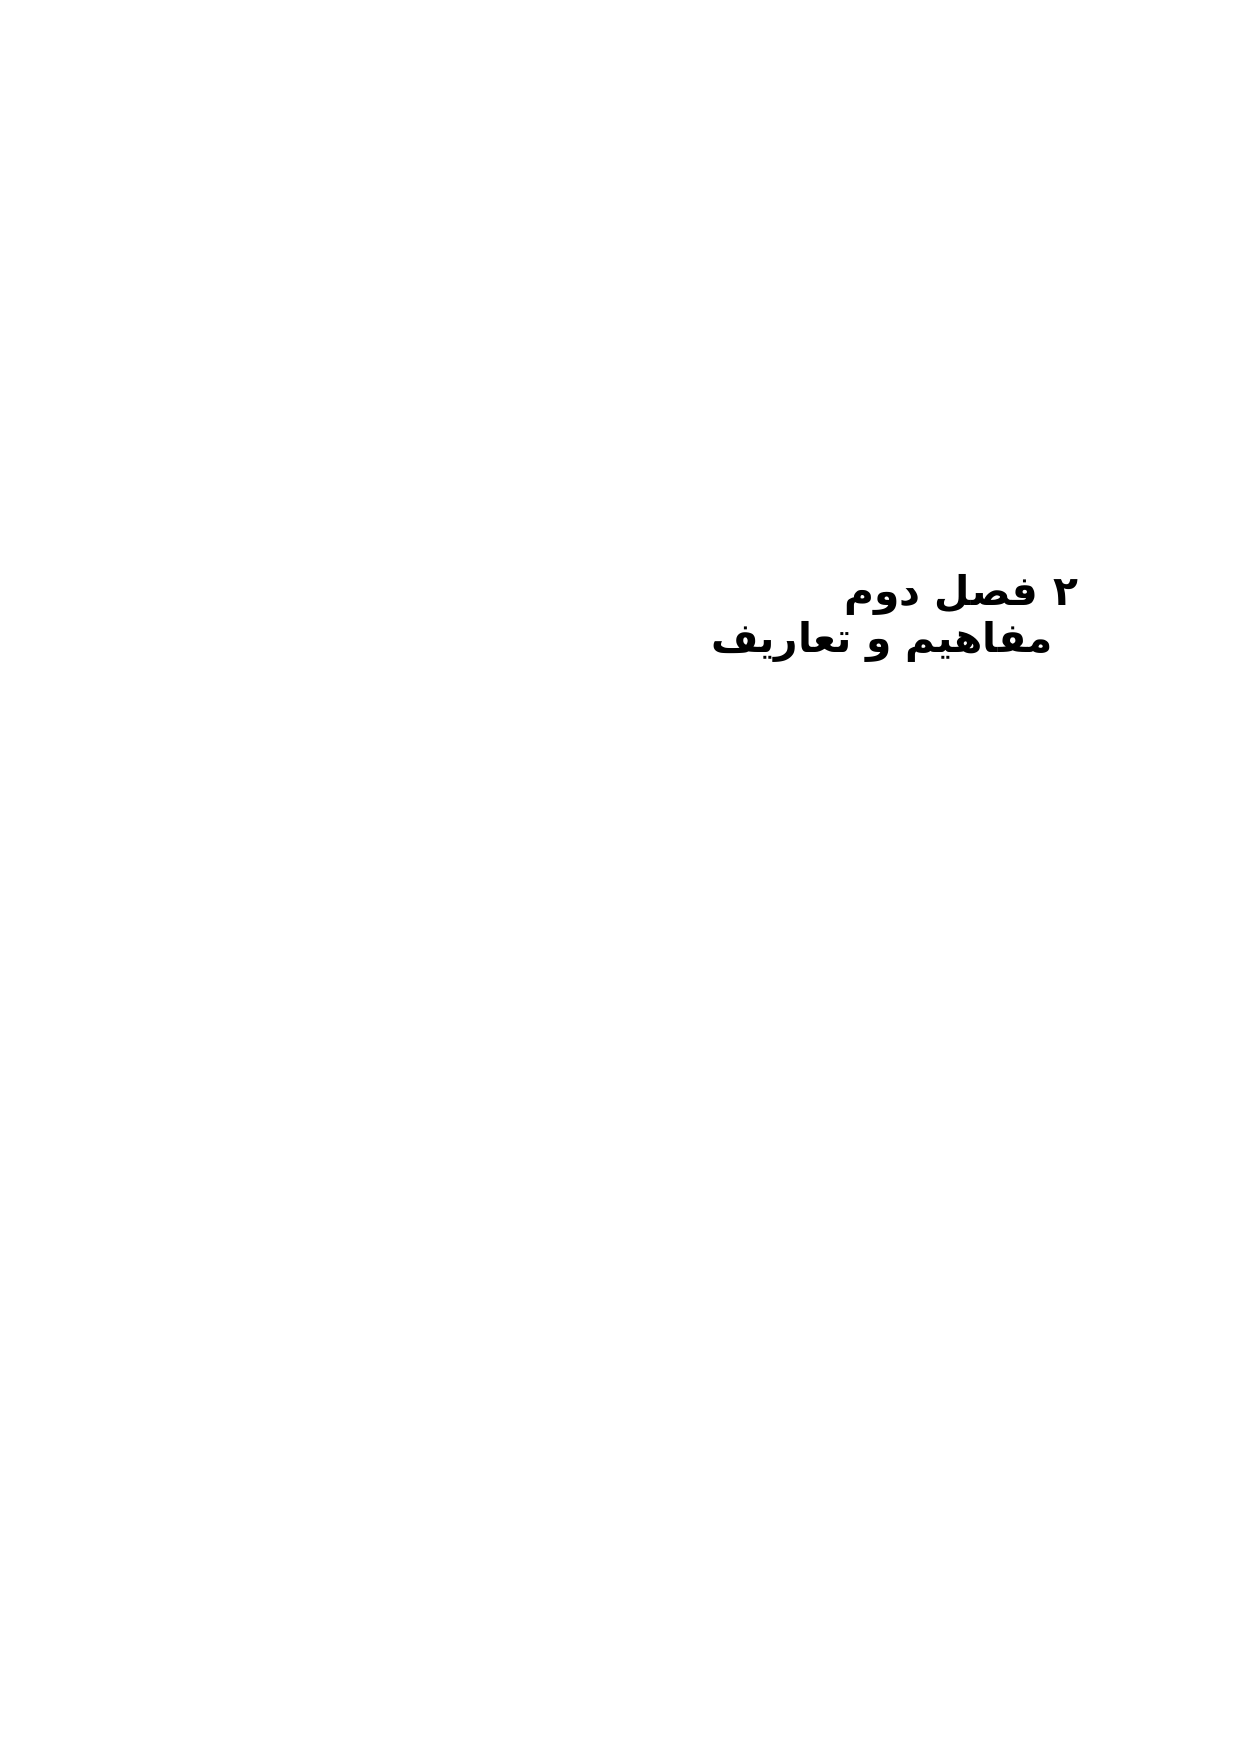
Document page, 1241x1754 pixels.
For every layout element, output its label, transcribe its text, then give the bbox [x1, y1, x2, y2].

subtitle فصل دوم مفاهیم و تعاریف [187, 567, 1053, 662]
